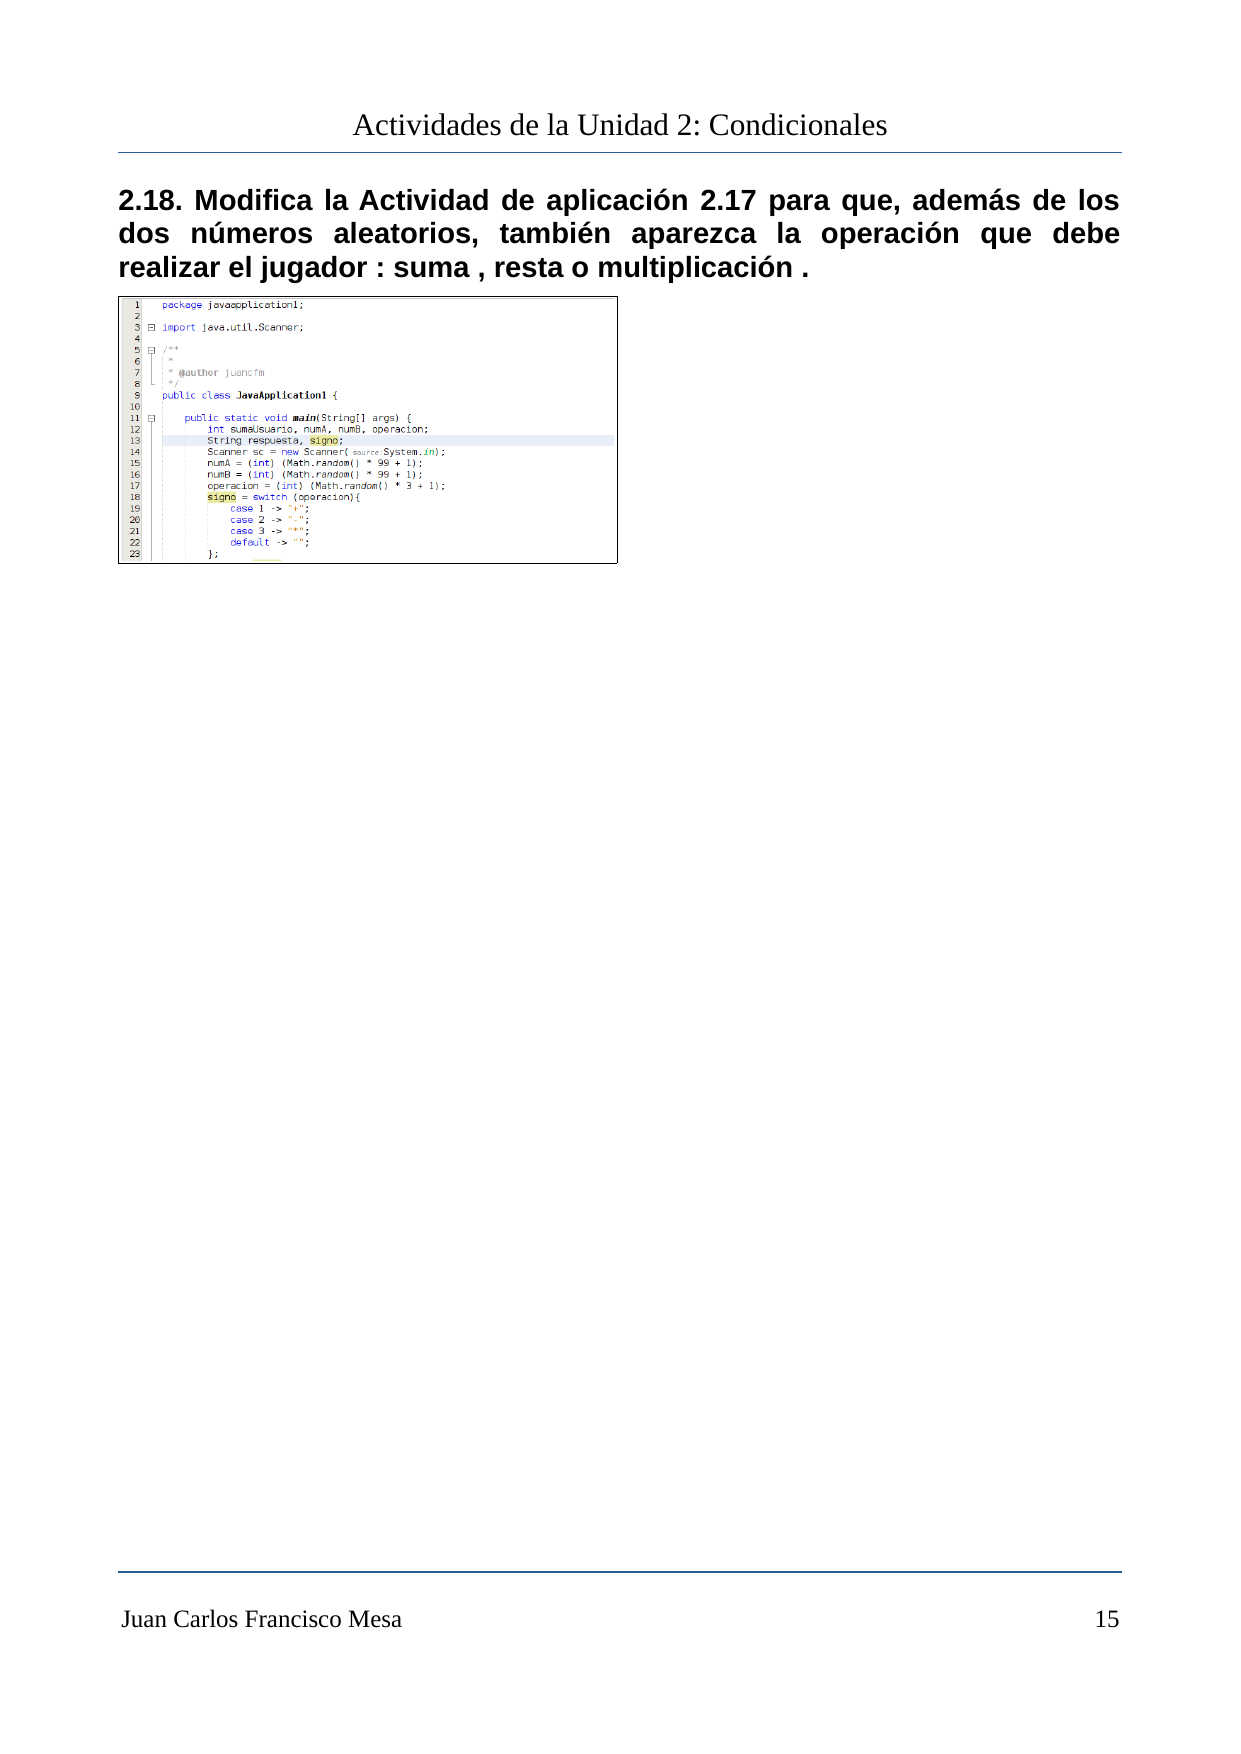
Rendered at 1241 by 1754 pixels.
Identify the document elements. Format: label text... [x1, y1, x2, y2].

picture [121, 298, 615, 561]
subtitle 2.18. Modifica la Actividad de aplicación 2.17 para que, además de los dos números aleatorios, también aparezca la operación que debe realizar el jugador : suma , resta o multiplicación . [118, 183, 1122, 283]
